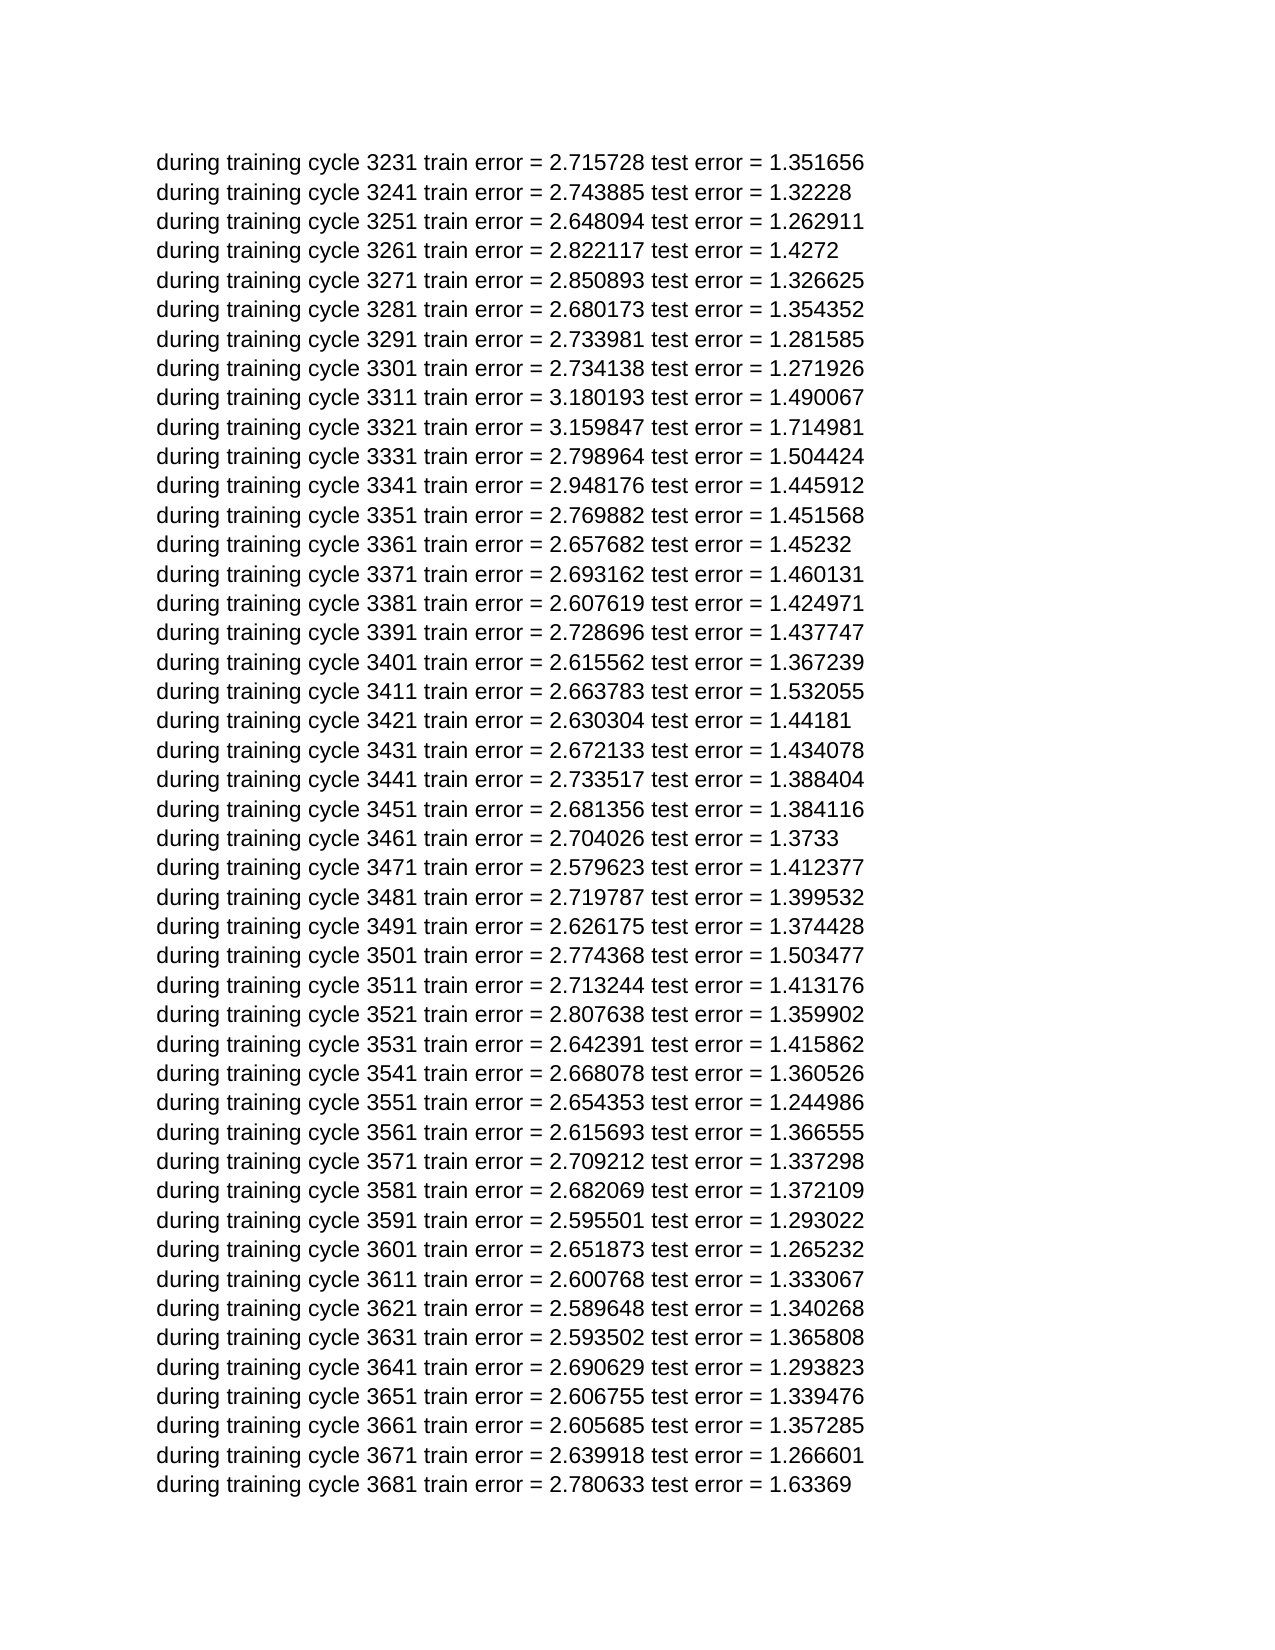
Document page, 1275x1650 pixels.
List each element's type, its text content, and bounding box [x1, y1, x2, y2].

text during training cycle 3411 train error = 2.663783 test error = 1.532055 [150, 679, 1125, 704]
text during training cycle 3521 train error = 2.807638 test error = 1.359902 [150, 1002, 1125, 1027]
text during training cycle 3431 train error = 2.672133 test error = 1.434078 [150, 737, 1125, 763]
text during training cycle 3251 train error = 2.648094 test error = 1.262911 [150, 209, 1125, 234]
text during training cycle 3651 train error = 2.606755 test error = 1.339476 [150, 1384, 1125, 1409]
text during training cycle 3671 train error = 2.639918 test error = 1.266601 [150, 1442, 1125, 1468]
text during training cycle 3541 train error = 2.668078 test error = 1.360526 [150, 1061, 1125, 1086]
text during training cycle 3611 train error = 2.600768 test error = 1.333067 [150, 1266, 1125, 1292]
text during training cycle 3321 train error = 3.159847 test error = 1.714981 [150, 414, 1125, 440]
text during training cycle 3281 train error = 2.680173 test error = 1.354352 [150, 297, 1125, 322]
text during training cycle 3341 train error = 2.948176 test error = 1.445912 [150, 473, 1125, 499]
text during training cycle 3391 train error = 2.728696 test error = 1.437747 [150, 620, 1125, 646]
text during training cycle 3591 train error = 2.595501 test error = 1.293022 [150, 1207, 1125, 1233]
text during training cycle 3351 train error = 2.769882 test error = 1.451568 [150, 502, 1125, 528]
text during training cycle 3401 train error = 2.615562 test error = 1.367239 [150, 649, 1125, 675]
text during training cycle 3451 train error = 2.681356 test error = 1.384116 [150, 796, 1125, 822]
text during training cycle 3501 train error = 2.774368 test error = 1.503477 [150, 943, 1125, 969]
text during training cycle 3601 train error = 2.651873 test error = 1.265232 [150, 1237, 1125, 1262]
text during training cycle 3271 train error = 2.850893 test error = 1.326625 [150, 267, 1125, 293]
text during training cycle 3331 train error = 2.798964 test error = 1.504424 [150, 444, 1125, 469]
text during training cycle 3511 train error = 2.713244 test error = 1.413176 [150, 972, 1125, 998]
text during training cycle 3381 train error = 2.607619 test error = 1.424971 [150, 591, 1125, 616]
text during training cycle 3481 train error = 2.719787 test error = 1.399532 [150, 884, 1125, 910]
text during training cycle 3371 train error = 2.693162 test error = 1.460131 [150, 561, 1125, 587]
text during training cycle 3561 train error = 2.615693 test error = 1.366555 [150, 1119, 1125, 1145]
text during training cycle 3291 train error = 2.733981 test error = 1.281585 [150, 326, 1125, 352]
text during training cycle 3491 train error = 2.626175 test error = 1.374428 [150, 914, 1125, 939]
text during training cycle 3641 train error = 2.690629 test error = 1.293823 [150, 1354, 1125, 1380]
text during training cycle 3241 train error = 2.743885 test error = 1.32228 [150, 179, 1125, 205]
text during training cycle 3311 train error = 3.180193 test error = 1.490067 [150, 385, 1125, 411]
text during training cycle 3661 train error = 2.605685 test error = 1.357285 [150, 1413, 1125, 1439]
text during training cycle 3571 train error = 2.709212 test error = 1.337298 [150, 1149, 1125, 1174]
text during training cycle 3471 train error = 2.579623 test error = 1.412377 [150, 855, 1125, 881]
text during training cycle 3441 train error = 2.733517 test error = 1.388404 [150, 767, 1125, 792]
text during training cycle 3581 train error = 2.682069 test error = 1.372109 [150, 1178, 1125, 1204]
text during training cycle 3301 train error = 2.734138 test error = 1.271926 [150, 356, 1125, 381]
text during training cycle 3621 train error = 2.589648 test error = 1.340268 [150, 1296, 1125, 1321]
text during training cycle 3551 train error = 2.654353 test error = 1.244986 [150, 1090, 1125, 1116]
text during training cycle 3531 train error = 2.642391 test error = 1.415862 [150, 1031, 1125, 1057]
text during training cycle 3461 train error = 2.704026 test error = 1.3733 [150, 826, 1125, 851]
text during training cycle 3631 train error = 2.593502 test error = 1.365808 [150, 1325, 1125, 1351]
text during training cycle 3231 train error = 2.715728 test error = 1.351656 [150, 150, 1125, 176]
text during training cycle 3361 train error = 2.657682 test error = 1.45232 [150, 532, 1125, 557]
text during training cycle 3261 train error = 2.822117 test error = 1.4272 [150, 238, 1125, 264]
text during training cycle 3681 train error = 2.780633 test error = 1.63369 [150, 1472, 1125, 1497]
text during training cycle 3421 train error = 2.630304 test error = 1.44181 [150, 708, 1125, 734]
